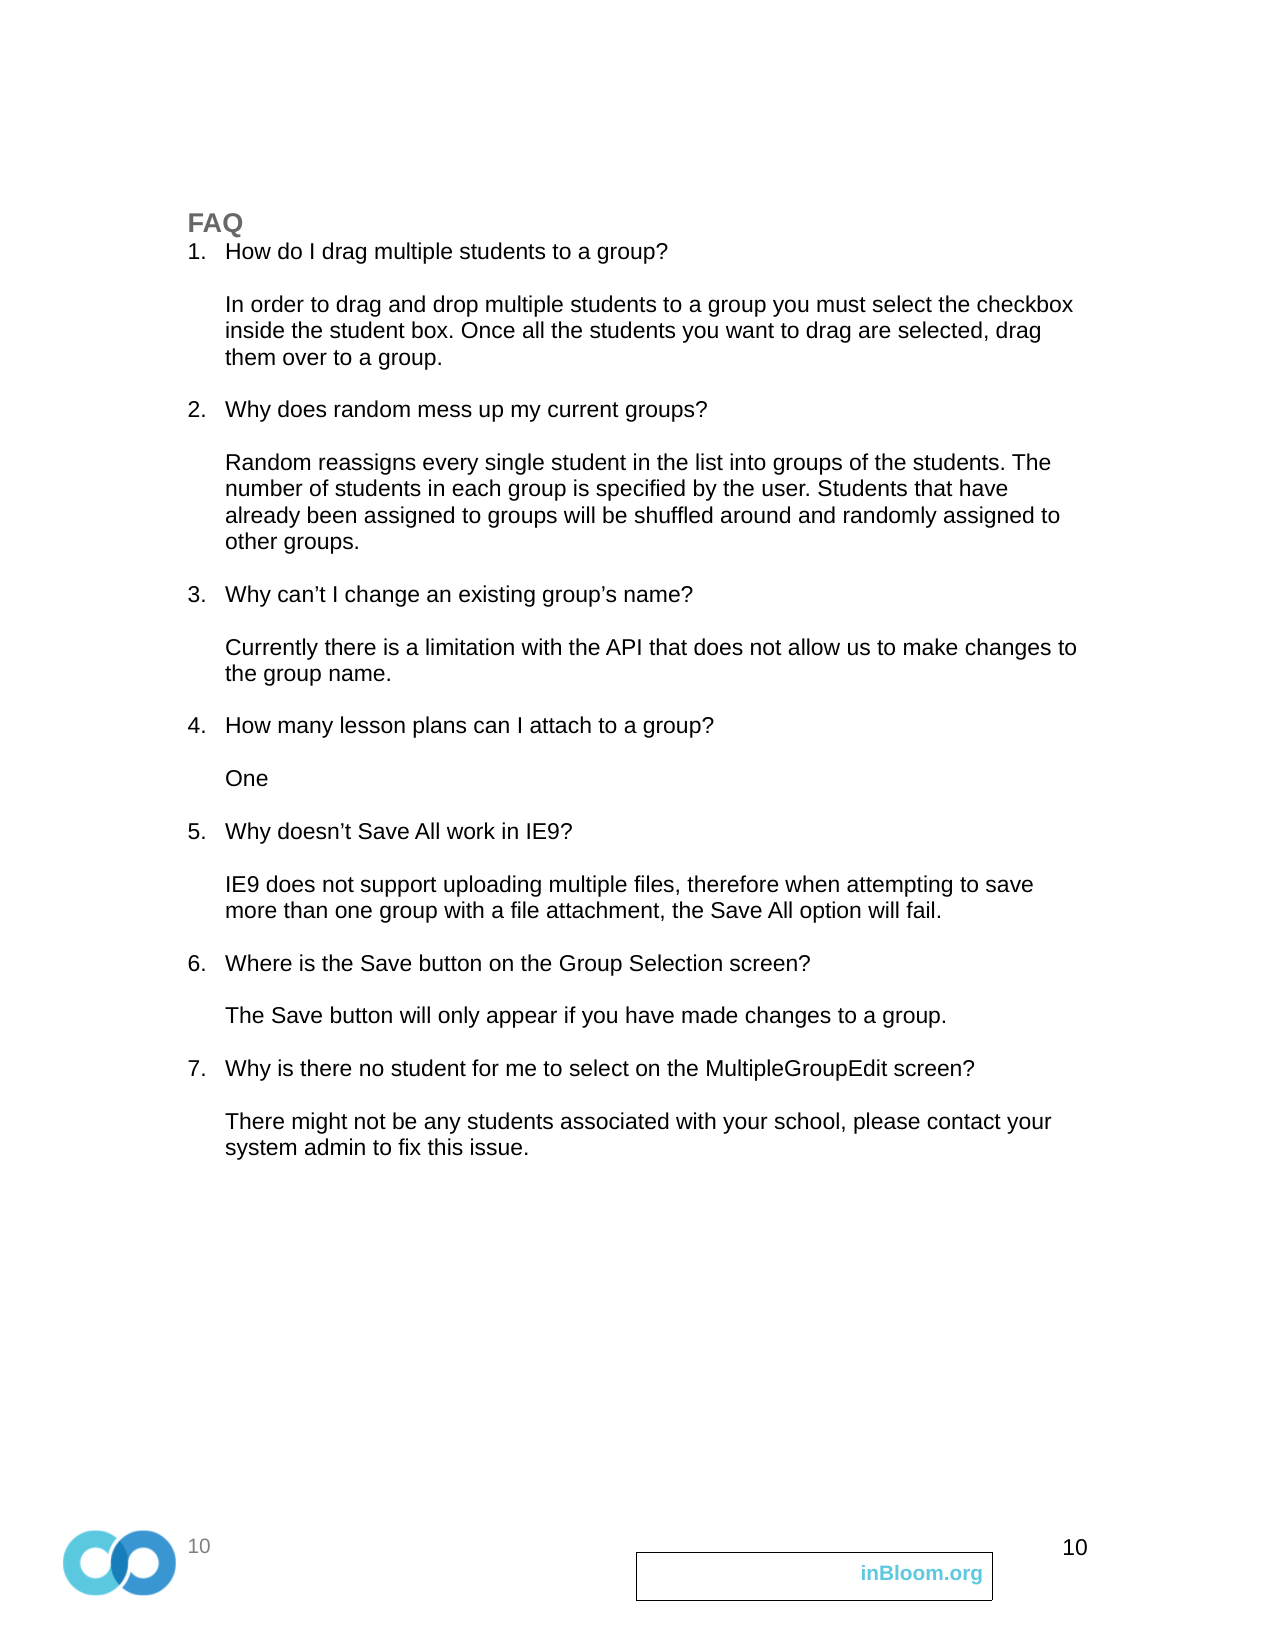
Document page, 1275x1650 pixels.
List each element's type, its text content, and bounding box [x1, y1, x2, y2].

list Why is there no student for me to select on the MultipleGroupEdit screen? [187, 1055, 1087, 1081]
list How do I drag multiple students to a group? [187, 238, 1087, 291]
picture [53, 1518, 926, 1635]
subtitle FAQ [187, 207, 1087, 238]
text Random reassigns every single student in the list into groups of the students. The number of students in each group is specified by the user. Students that have already been assigned to groups will be shuffled around and randomly assigned to other groups. [225, 449, 1087, 554]
text There might not be any students associated with your school, please contact your system admin to fix this issue. [225, 1108, 1087, 1161]
text Currently there is a limitation with the API that does not allow us to make changes to the group name. [225, 633, 1087, 686]
list How many lesson plans can I attach to a group? [187, 712, 1087, 739]
list Where is the Save button on the Group Selection screen? [187, 950, 1087, 976]
list The Save button will only appear if you have made changes to a group. [225, 1002, 1087, 1029]
list Why doesn’t Save All work in IE9? [187, 818, 1087, 844]
list Why does random mess up my current groups? [187, 396, 1087, 449]
list Why can’t I change an existing group’s name? [187, 581, 1087, 633]
text One [187, 765, 1087, 792]
list IE9 does not support uploading multiple files, therefore when attempting to save more than one group with a file attachment, the Save All option will fail. [225, 871, 1087, 923]
text In order to drag and drop multiple students to a group you must select the checkbox inside the student box. Once all the students you want to drag are selected, drag them over to a group. [225, 291, 1087, 396]
